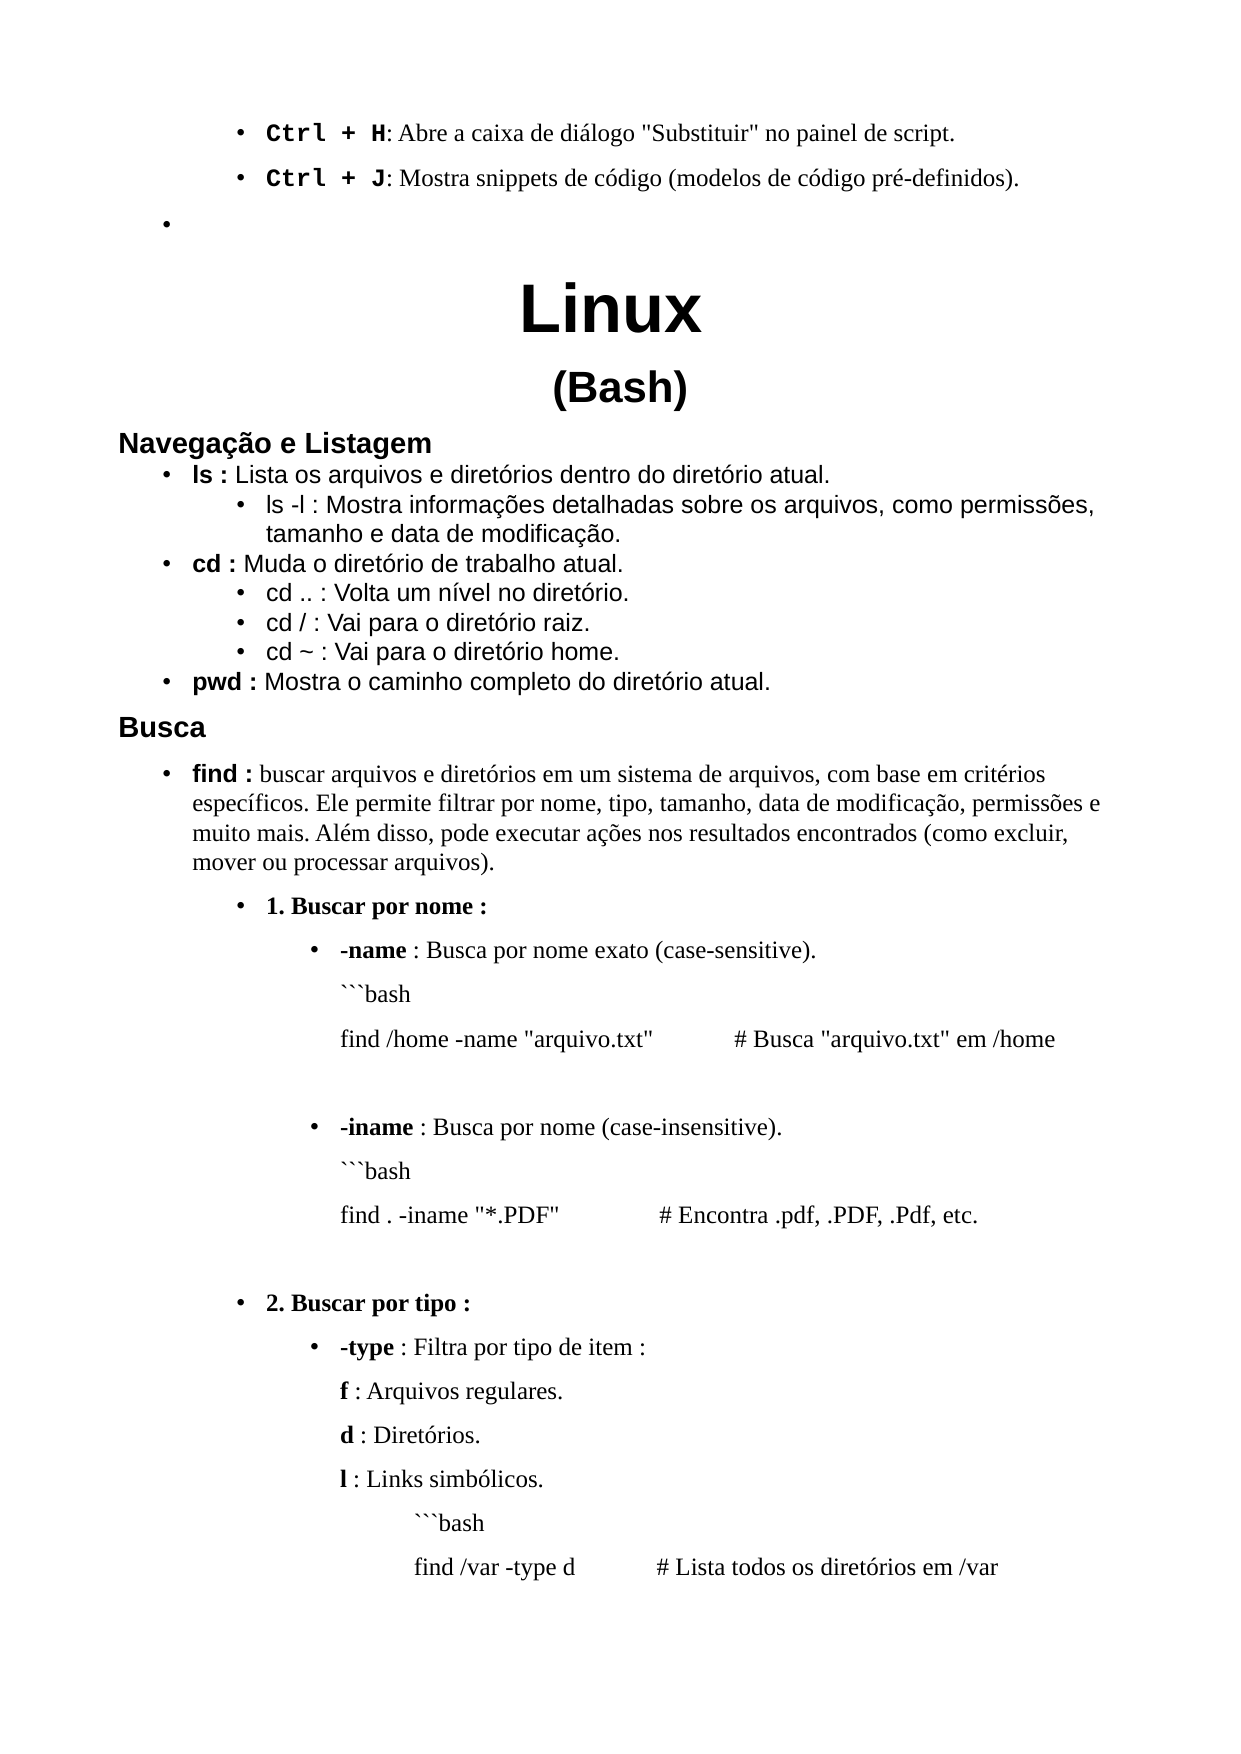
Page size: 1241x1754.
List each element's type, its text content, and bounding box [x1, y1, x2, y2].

list 1. Buscar por nome : [236, 891, 1122, 920]
text d : Diretórios. [266, 1419, 1122, 1449]
list 2. Buscar por tipo : [236, 1287, 1122, 1317]
list cd .. : Volta um nível no diretório. [236, 578, 1122, 607]
text f : Arquivos regulares. [266, 1375, 1122, 1405]
list Ctrl + J: Mostra snippets de código (modelos de código pré-definidos). [236, 163, 1122, 194]
text ```bash [266, 1155, 1122, 1184]
list ls -l : Mostra informações detalhadas sobre os arquivos, como permissões, tamanho e data de modificação. [236, 489, 1122, 548]
list find : buscar arquivos e diretórios em um sistema de arquivos, com base em critérios específicos. Ele permite filtrar por nome, tipo, tamanho, data de modificação, permissões e muito mais. Além disso, pode executar ações nos resultados encontrados (como excluir, mover ou processar arquivos). [162, 758, 1122, 876]
list ls : Lista os arquivos e diretórios dentro do diretório atual. [162, 460, 1122, 489]
text find . -iname "*.PDF" # Encontra .pdf, .PDF, .Pdf, etc. [266, 1199, 1122, 1229]
list cd ~ : Vai para o diretório home. [236, 637, 1122, 666]
text find /var -type d # Lista todos os diretórios em /var [340, 1552, 1122, 1581]
subtitle Linux [118, 268, 1122, 347]
list cd : Muda o diretório de trabalho atual. [162, 548, 1122, 578]
list -iname : Busca por nome (case-insensitive). [310, 1111, 1122, 1141]
list cd / : Vai para o diretório raiz. [236, 607, 1122, 637]
list pwd : Mostra o caminho completo do diretório atual. [162, 666, 1122, 696]
text ```bash [340, 1508, 1122, 1537]
list -type : Filtra por tipo de item : [310, 1331, 1122, 1361]
list Ctrl + H: Abre a caixa de diálogo "Substituir" no painel de script. [236, 118, 1122, 149]
text l : Links simbólicos. [266, 1463, 1122, 1493]
text ```bash [266, 979, 1122, 1008]
subtitle (Bash) [118, 361, 1122, 412]
text find /home -name "arquivo.txt" # Busca "arquivo.txt" em /home [266, 1023, 1122, 1052]
text Busca [118, 710, 1122, 744]
list -name : Busca por nome exato (case-sensitive). [310, 935, 1122, 964]
subtitle Navegação e Listagem [118, 426, 1122, 460]
